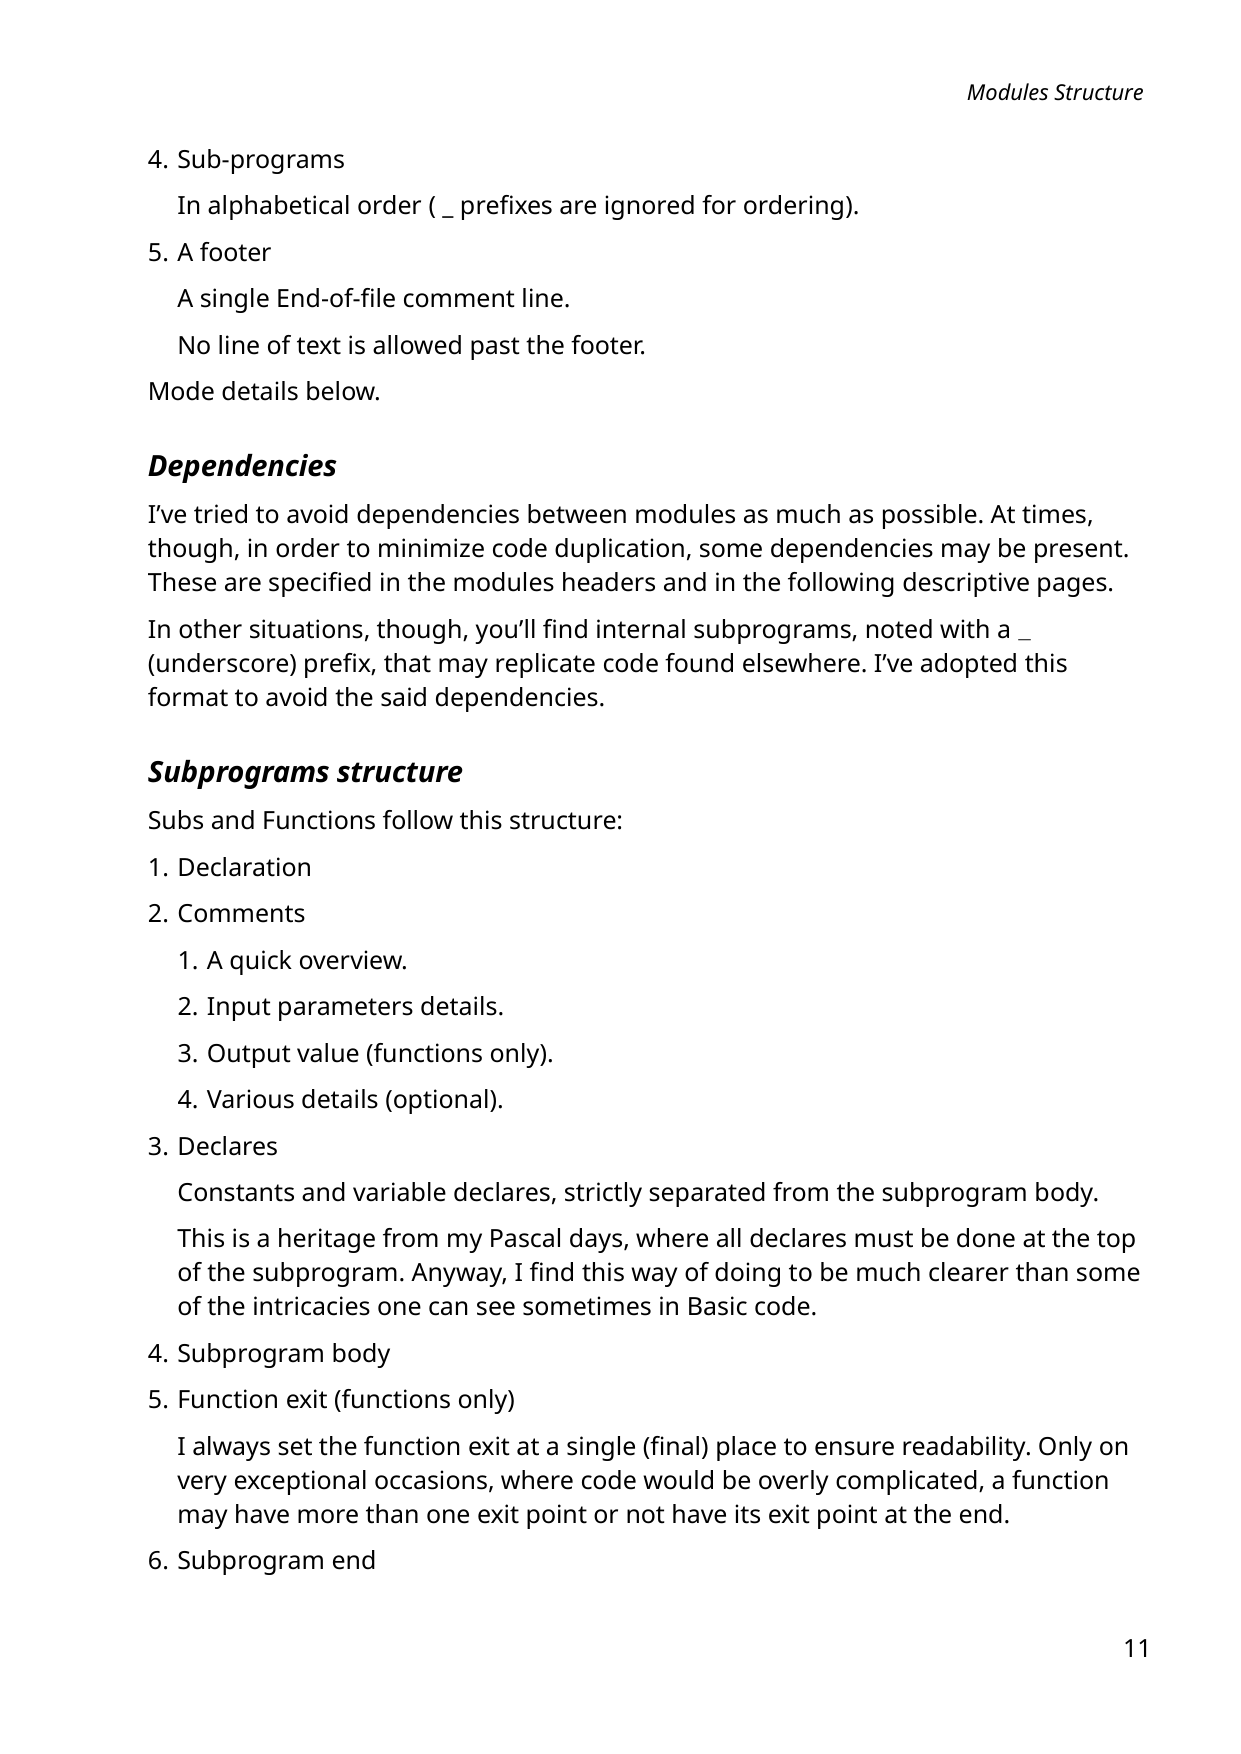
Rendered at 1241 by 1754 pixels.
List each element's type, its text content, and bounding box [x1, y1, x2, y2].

list Function exit (functions only) [148, 1382, 1152, 1416]
list Declares [148, 1128, 1152, 1162]
list Sub-programs [148, 142, 1152, 176]
list Subprogram end [148, 1543, 1152, 1577]
list Declaration [148, 850, 1152, 884]
list A single End-of-file comment line. [148, 281, 1152, 315]
list Constants and variable declares, strictly separated from the subprogram body. [148, 1175, 1152, 1209]
list Input parameters details. [177, 989, 1152, 1023]
list Comments [148, 896, 1152, 930]
list Output value (functions only). [177, 1036, 1152, 1069]
list A quick overview. [177, 943, 1152, 977]
text I’ve tried to avoid dependencies between modules as much as possible. At times, though, in order to minimize code duplication, some dependencies may be present. These are specified in the modules headers and in the following descriptive pages. [148, 497, 1152, 599]
list Subprogram body [148, 1336, 1152, 1370]
list This is a heritage from my Pascal days, where all declares must be done at the top of the subprogram. Anyway, I find this way of doing to be much clearer than some of the intricacies one can see sometimes in Basic code. [148, 1221, 1152, 1323]
list I always set the function exit at a single (final) place to ensure readability. Only on very exceptional occasions, where code would be overly complicated, a function may have more than one exit point or not have its exit point at the end. [148, 1429, 1152, 1531]
list In alphabetical order ( _ prefixes are ignored for ordering). [148, 188, 1152, 222]
text In other situations, though, you’ll find internal subprograms, noted with a _ (underscore) prefix, that may replicate code found elsewhere. I’ve adopted this format to avoid the said dependencies. [148, 612, 1152, 714]
list No line of text is allowed past the footer. [148, 328, 1152, 362]
text Subs and Functions follow this structure: [148, 803, 1152, 837]
subtitle Subprograms structure [148, 751, 1152, 791]
subtitle Dependencies [148, 446, 1152, 485]
text Mode details below. [148, 374, 1152, 408]
list A footer [148, 235, 1152, 269]
list Various details (optional). [177, 1082, 1152, 1116]
